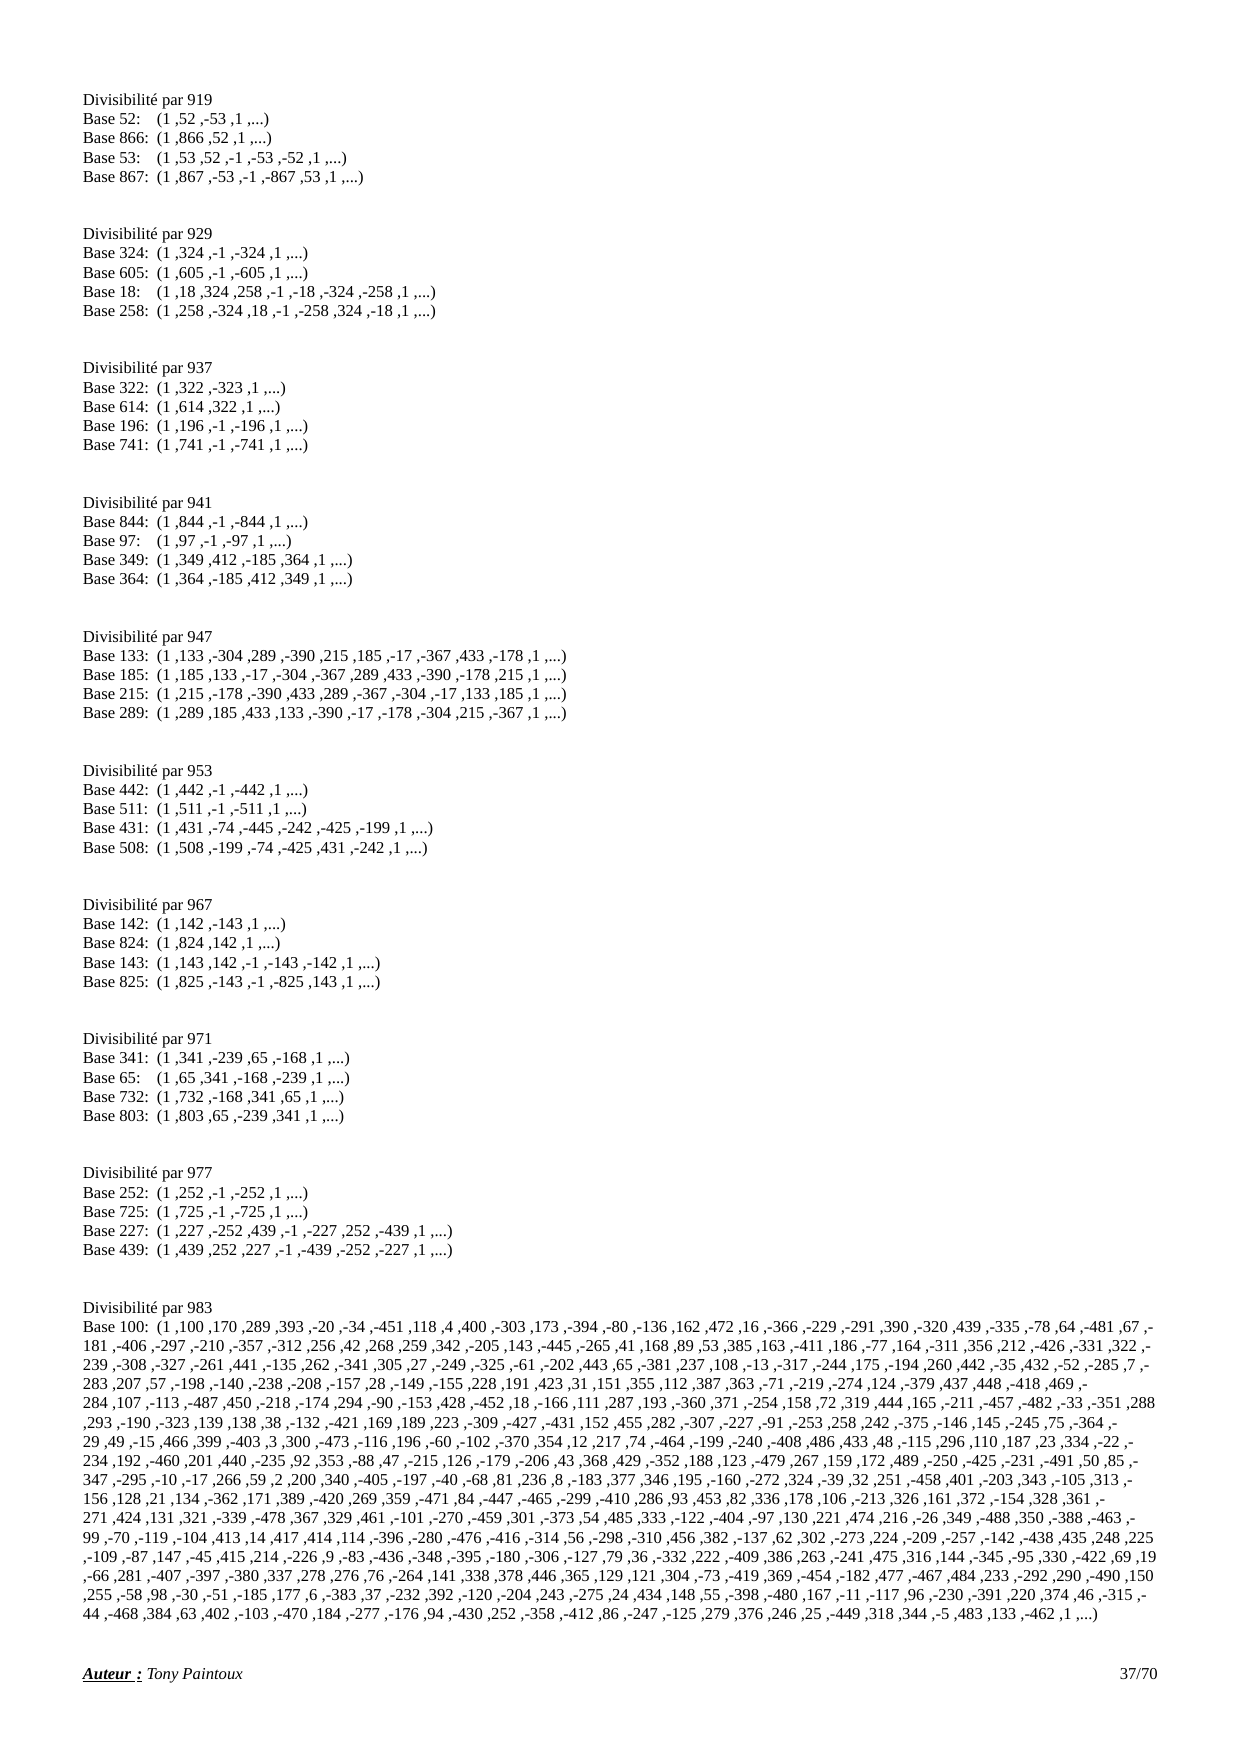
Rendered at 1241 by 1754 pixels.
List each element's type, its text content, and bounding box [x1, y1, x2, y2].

text Base 442: (1 ,442 ,-1 ,-442 ,1 ,...) [83, 780, 1157, 799]
text Base 65: (1 ,65 ,341 ,-168 ,-239 ,1 ,...) [83, 1067, 1157, 1087]
text Base 741: (1 ,741 ,-1 ,-741 ,1 ,...) [83, 435, 1157, 454]
text Base 844: (1 ,844 ,-1 ,-844 ,1 ,...) [83, 512, 1157, 531]
text Base 364: (1 ,364 ,-185 ,412 ,349 ,1 ,...) [83, 569, 1157, 588]
text Base 215: (1 ,215 ,-178 ,-390 ,433 ,289 ,-367 ,-304 ,-17 ,133 ,185 ,1 ,...) [83, 684, 1157, 703]
text Base 439: (1 ,439 ,252 ,227 ,-1 ,-439 ,-252 ,-227 ,1 ,...) [83, 1240, 1157, 1259]
text Divisibilité par 983 [83, 1297, 1157, 1317]
text Base 196: (1 ,196 ,-1 ,-196 ,1 ,...) [83, 416, 1157, 435]
text Base 824: (1 ,824 ,142 ,1 ,...) [83, 933, 1157, 952]
text Base 867: (1 ,867 ,-53 ,-1 ,-867 ,53 ,1 ,...) [83, 167, 1157, 186]
text Base 866: (1 ,866 ,52 ,1 ,...) [83, 128, 1157, 147]
text Base 97: (1 ,97 ,-1 ,-97 ,1 ,...) [83, 531, 1157, 550]
text Divisibilité par 953 [83, 761, 1157, 780]
text Base 511: (1 ,511 ,-1 ,-511 ,1 ,...) [83, 799, 1157, 818]
text Base 614: (1 ,614 ,322 ,1 ,...) [83, 397, 1157, 416]
text Base 185: (1 ,185 ,133 ,-17 ,-304 ,-367 ,289 ,433 ,-390 ,-178 ,215 ,1 ,...) [83, 665, 1157, 684]
text Base 289: (1 ,289 ,185 ,433 ,133 ,-390 ,-17 ,-178 ,-304 ,215 ,-367 ,1 ,...) [83, 703, 1157, 722]
text Base 725: (1 ,725 ,-1 ,-725 ,1 ,...) [83, 1202, 1157, 1221]
text Base 322: (1 ,322 ,-323 ,1 ,...) [83, 377, 1157, 397]
text Base 52: (1 ,52 ,-53 ,1 ,...) [83, 109, 1157, 128]
text Divisibilité par 937 [83, 358, 1157, 377]
text Divisibilité par 947 [83, 627, 1157, 646]
text Divisibilité par 941 [83, 492, 1157, 512]
text Base 732: (1 ,732 ,-168 ,341 ,65 ,1 ,...) [83, 1087, 1157, 1106]
text Base 349: (1 ,349 ,412 ,-185 ,364 ,1 ,...) [83, 550, 1157, 569]
text Base 252: (1 ,252 ,-1 ,-252 ,1 ,...) [83, 1182, 1157, 1202]
text Base 227: (1 ,227 ,-252 ,439 ,-1 ,-227 ,252 ,-439 ,1 ,...) [83, 1221, 1157, 1240]
text Base 18: (1 ,18 ,324 ,258 ,-1 ,-18 ,-324 ,-258 ,1 ,...) [83, 282, 1157, 301]
text Divisibilité par 977 [83, 1163, 1157, 1182]
text Divisibilité par 919 [83, 90, 1157, 109]
text Base 431: (1 ,431 ,-74 ,-445 ,-242 ,-425 ,-199 ,1 ,...) [83, 818, 1157, 837]
text Divisibilité par 971 [83, 1029, 1157, 1048]
text Base 53: (1 ,53 ,52 ,-1 ,-53 ,-52 ,1 ,...) [83, 147, 1157, 167]
text Base 100: (1 ,100 ,170 ,289 ,393 ,-20 ,-34 ,-451 ,118 ,4 ,400 ,-303 ,173 ,-394 ,-80 ,-136 ,162 ,472 ,16 ,-366 ,-229 ,-291 ,390 ,-320 ,439 ,-335 ,-78 ,64 ,-481 ,67 ,-181 ,-406 ,-297 ,-210 ,-357 ,-312 ,256 ,42 ,268 ,259 ,342 ,-205 ,143 ,-445 ,-265 ,41 ,168 ,89 ,53 ,385 ,163 ,-411 ,186 ,-77 ,164 ,-311 ,356 ,212 ,-426 ,-331 ,322 ,-239 ,-308 ,-327 ,-261 ,441 ,-135 ,262 ,-341 ,305 ,27 ,-249 ,-325 ,-61 ,-202 ,443 ,65 ,-381 ,237 ,108 ,-13 ,-317 ,-244 ,175 ,-194 ,260 ,442 ,-35 ,432 ,-52 ,-285 ,7 ,-283 ,207 ,57 ,-198 ,-140 ,-238 ,-208 ,-157 ,28 ,-149 ,-155 ,228 ,191 ,423 ,31 ,151 ,355 ,112 ,387 ,363 ,-71 ,-219 ,-274 ,124 ,-379 ,437 ,448 ,-418 ,469 ,-284 ,107 ,-113 ,-487 ,450 ,-218 ,-174 ,294 ,-90 ,-153 ,428 ,-452 ,18 ,-166 ,111 ,287 ,193 ,-360 ,371 ,-254 ,158 ,72 ,319 ,444 ,165 ,-211 ,-457 ,-482 ,-33 ,-351 ,288 ,293 ,-190 ,-323 ,139 ,138 ,38 ,-132 ,-421 ,169 ,189 ,223 ,-309 ,-427 ,-431 ,152 ,455 ,282 ,-307 ,-227 ,-91 ,-253 ,258 ,242 ,-375 ,-146 ,145 ,-245 ,75 ,-364 ,-29 ,49 ,-15 ,466 ,399 ,-403 ,3 ,300 ,-473 ,-116 ,196 ,-60 ,-102 ,-370 ,354 ,12 ,217 ,74 ,-464 ,-199 ,-240 ,-408 ,486 ,433 ,48 ,-115 ,296 ,110 ,187 ,23 ,334 ,-22 ,-234 ,192 ,-460 ,201 ,440 ,-235 ,92 ,353 ,-88 ,47 ,-215 ,126 ,-179 ,-206 ,43 ,368 ,429 ,-352 ,188 ,123 ,-479 ,267 ,159 ,172 ,489 ,-250 ,-425 ,-231 ,-491 ,50 ,85 ,-347 ,-295 ,-10 ,-17 ,266 ,59 ,2 ,200 ,340 ,-405 ,-197 ,-40 ,-68 ,81 ,236 ,8 ,-183 ,377 ,346 ,195 ,-160 ,-272 ,324 ,-39 ,32 ,251 ,-458 ,401 ,-203 ,343 ,-105 ,313 ,-156 ,128 ,21 ,134 ,-362 ,171 ,389 ,-420 ,269 ,359 ,-471 ,84 ,-447 ,-465 ,-299 ,-410 ,286 ,93 ,453 ,82 ,336 ,178 ,106 ,-213 ,326 ,161 ,372 ,-154 ,328 ,361 ,-271 ,424 ,131 ,321 ,-339 ,-478 ,367 ,329 ,461 ,-101 ,-270 ,-459 ,301 ,-373 ,54 ,485 ,333 ,-122 ,-404 ,-97 ,130 ,221 ,474 ,216 ,-26 ,349 ,-488 ,350 ,-388 ,-463 ,-99 ,-70 ,-119 ,-104 ,413 ,14 ,417 ,414 ,114 ,-396 ,-280 ,-476 ,-416 ,-314 ,56 ,-298 ,-310 ,456 ,382 ,-137 ,62 ,302 ,-273 ,224 ,-209 ,-257 ,-142 ,-438 ,435 ,248 ,225 ,-109 ,-87 ,147 ,-45 ,415 ,214 ,-226 ,9 ,-83 ,-436 ,-348 ,-395 ,-180 ,-306 ,-127 ,79 ,36 ,-332 ,222 ,-409 ,386 ,263 ,-241 ,475 ,316 ,144 ,-345 ,-95 ,330 ,-422 ,69 ,19 ,-66 ,281 ,-407 ,-397 ,-380 ,337 ,278 ,276 ,76 ,-264 ,141 ,338 ,378 ,446 ,365 ,129 ,121 ,304 ,-73 ,-419 ,369 ,-454 ,-182 ,477 ,-467 ,484 ,233 ,-292 ,290 ,-490 ,150 ,255 ,-58 ,98 ,-30 ,-51 ,-185 ,177 ,6 ,-383 ,37 ,-232 ,392 ,-120 ,-204 ,243 ,-275 ,24 ,434 ,148 ,55 ,-398 ,-480 ,167 ,-11 ,-117 ,96 ,-230 ,-391 ,220 ,374 ,46 ,-315 ,-44 ,-468 ,384 ,63 ,402 ,-103 ,-470 ,184 ,-277 ,-176 ,94 ,-430 ,252 ,-358 ,-412 ,86 ,-247 ,-125 ,279 ,376 ,246 ,25 ,-449 ,318 ,344 ,-5 ,483 ,133 ,-462 ,1 ,...) [83, 1317, 1157, 1623]
text Divisibilité par 929 [83, 224, 1157, 243]
text Base 508: (1 ,508 ,-199 ,-74 ,-425 ,431 ,-242 ,1 ,...) [83, 837, 1157, 857]
text Base 258: (1 ,258 ,-324 ,18 ,-1 ,-258 ,324 ,-18 ,1 ,...) [83, 301, 1157, 320]
text Base 825: (1 ,825 ,-143 ,-1 ,-825 ,143 ,1 ,...) [83, 972, 1157, 991]
text Divisibilité par 967 [83, 895, 1157, 914]
text Base 803: (1 ,803 ,65 ,-239 ,341 ,1 ,...) [83, 1106, 1157, 1125]
text Base 133: (1 ,133 ,-304 ,289 ,-390 ,215 ,185 ,-17 ,-367 ,433 ,-178 ,1 ,...) [83, 646, 1157, 665]
text Base 605: (1 ,605 ,-1 ,-605 ,1 ,...) [83, 262, 1157, 282]
text Base 324: (1 ,324 ,-1 ,-324 ,1 ,...) [83, 243, 1157, 262]
text Base 143: (1 ,143 ,142 ,-1 ,-143 ,-142 ,1 ,...) [83, 952, 1157, 972]
text Base 341: (1 ,341 ,-239 ,65 ,-168 ,1 ,...) [83, 1048, 1157, 1067]
text Base 142: (1 ,142 ,-143 ,1 ,...) [83, 914, 1157, 933]
